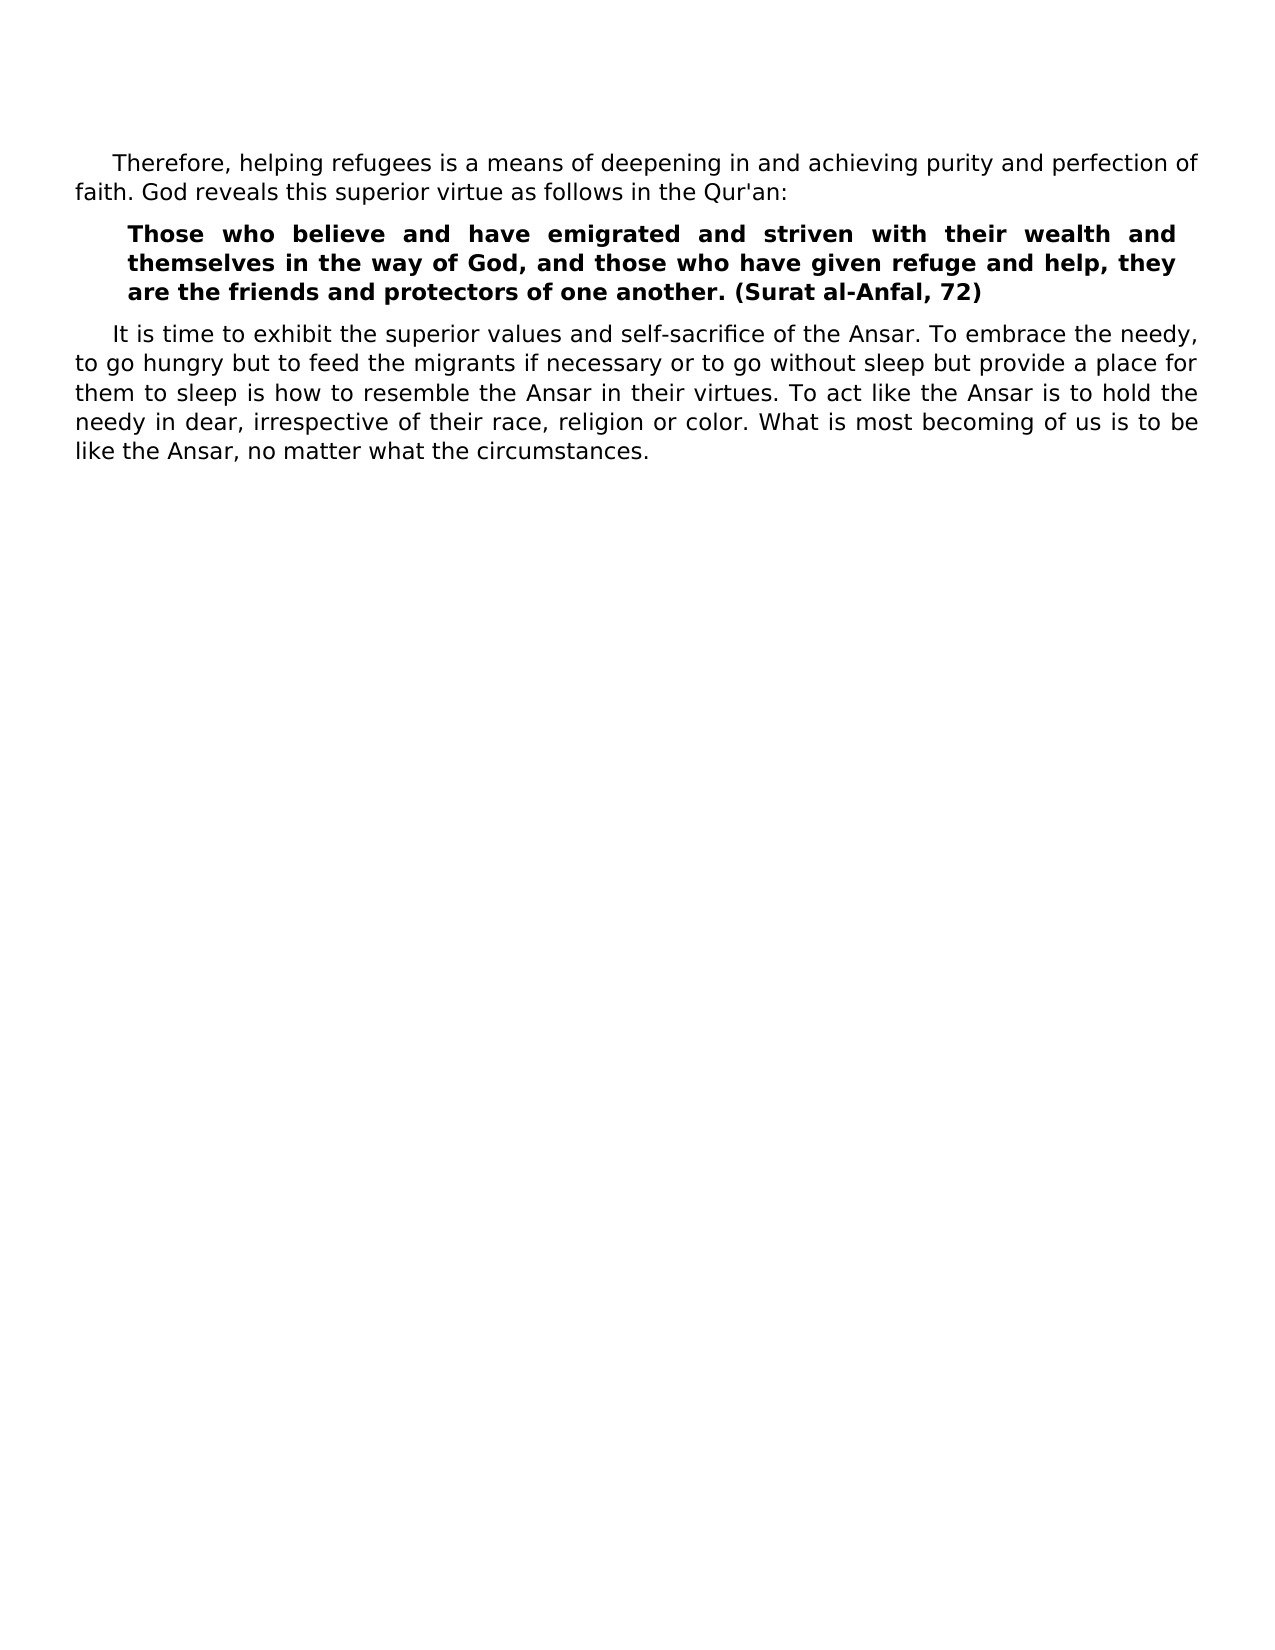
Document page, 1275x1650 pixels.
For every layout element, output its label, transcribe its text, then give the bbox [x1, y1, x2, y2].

text Therefore, helping refugees is a means of deepening in and achieving purity and perfection of faith. God reveals this superior virtue as follows in the Qur'an: [75, 150, 1200, 206]
text It is time to exhibit the superior values and self-sacrifice of the Ansar. To embrace the needy, to go hungry but to feed the migrants if necessary or to go without sleep but provide a place for them to sleep is how to resemble the Ansar in their virtues. To act like the Ansar is to hold the needy in dear, irrespective of their race, religion or color. What is most becoming of us is to be like the Ansar, no matter what the circumstances. [75, 321, 1200, 465]
text Those who believe and have emigrated and striven with their wealth and themselves in the way of God, and those who have given refuge and help, they are the friends and protectors of one another. (Surat al-Anfal, 72) [127, 221, 1177, 306]
